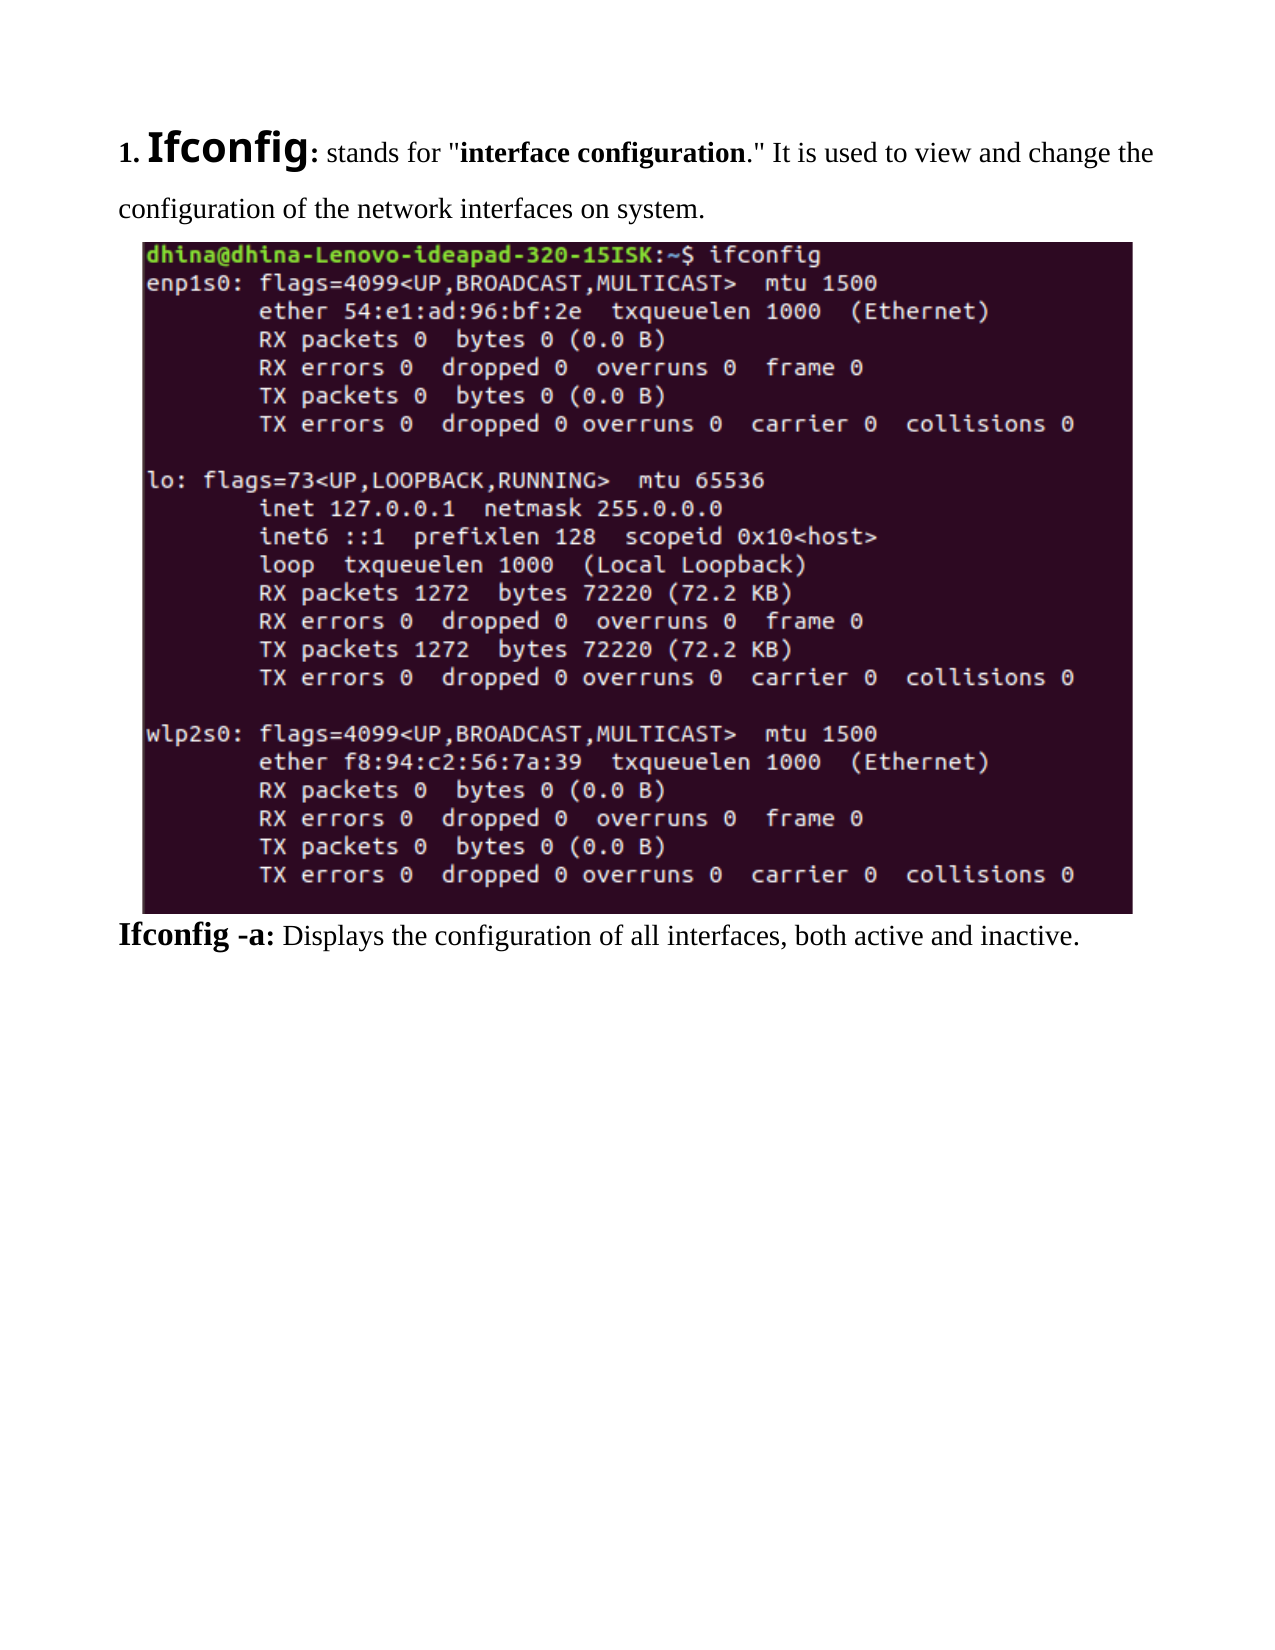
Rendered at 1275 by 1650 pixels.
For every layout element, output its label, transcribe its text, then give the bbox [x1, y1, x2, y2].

text 1. Ifconfig: stands for "interface configuration." It is used to view and change the configuration of the network interfaces on system. [118, 118, 1157, 225]
text Ifconfig -a: Displays the configuration of all interfaces, both active and inactive. [118, 285, 1157, 952]
